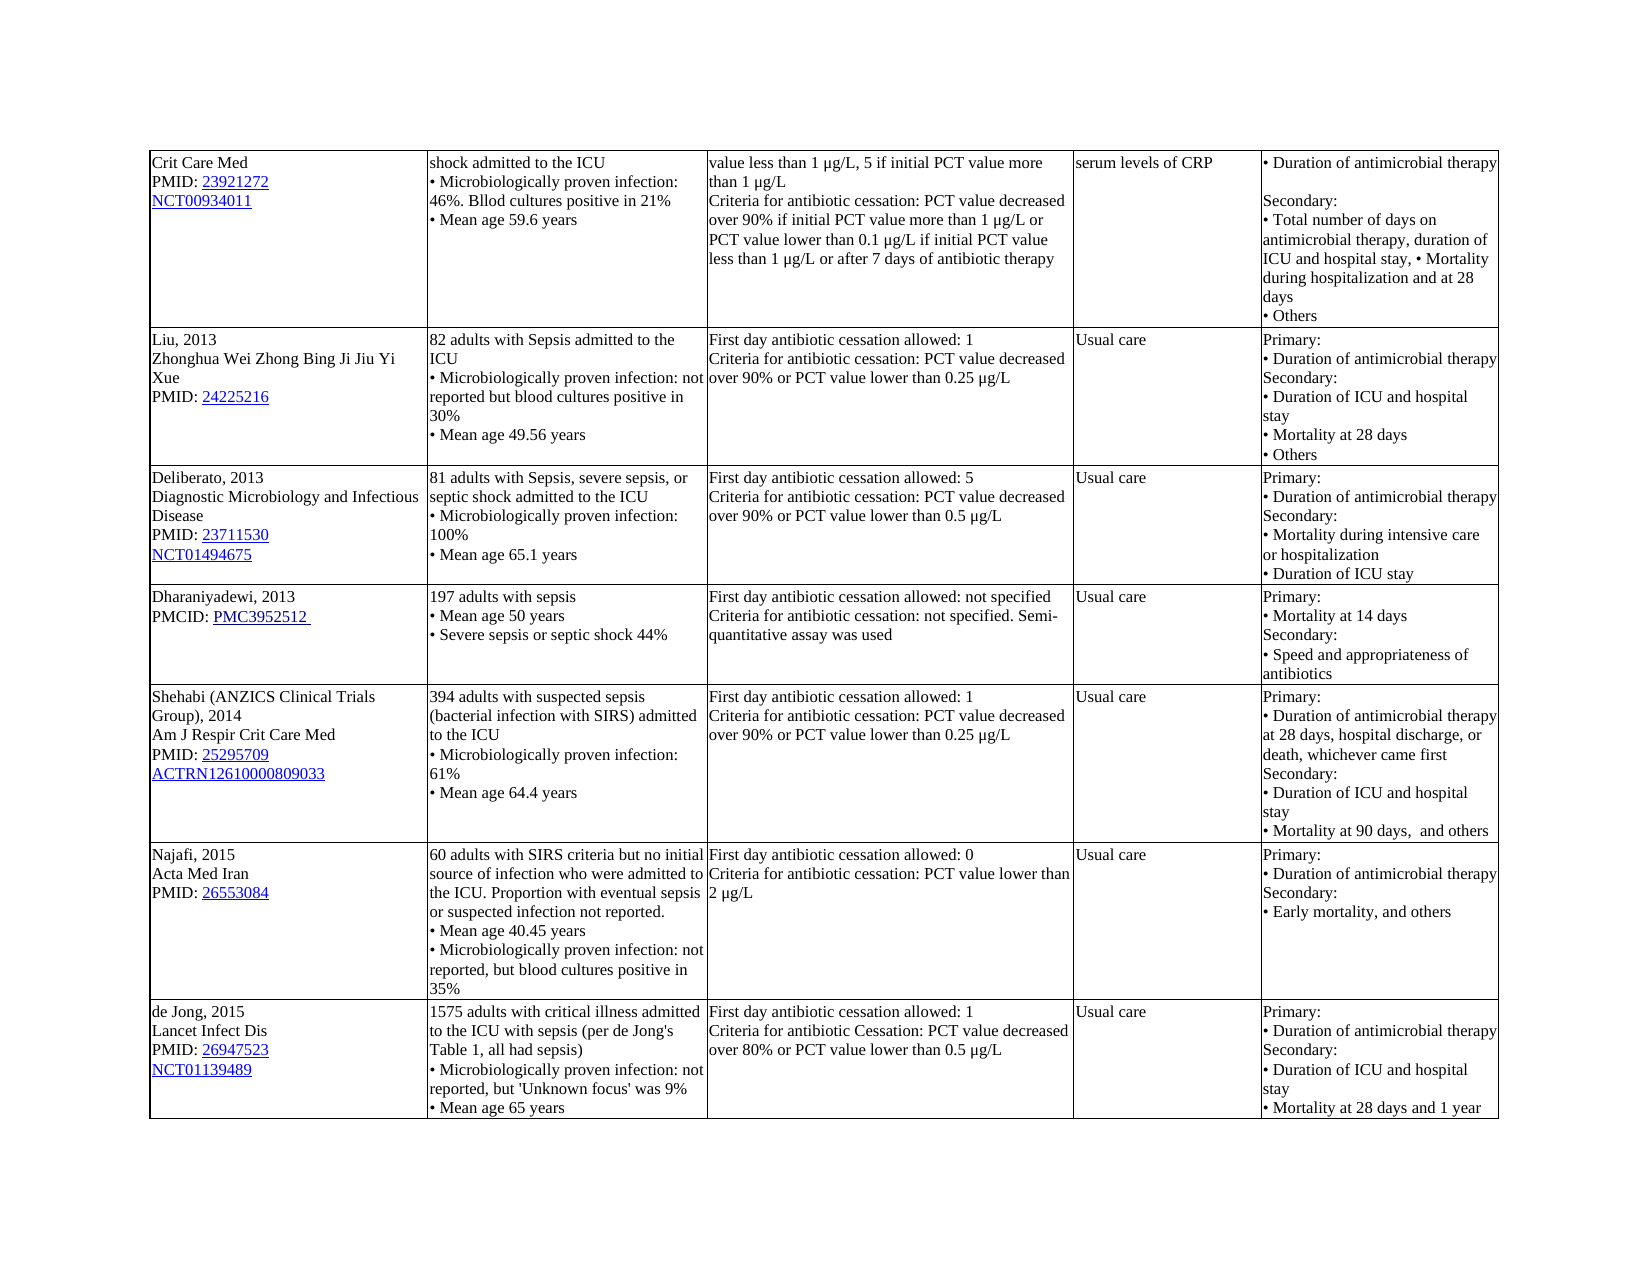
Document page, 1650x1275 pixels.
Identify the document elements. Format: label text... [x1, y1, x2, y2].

table_cell 197 adults with sepsis • Mean age 50 years • Severe sepsis or septic shock 44% [428, 585, 707, 684]
table_cell First day antibiotic cessation allowed: 0 Criteria for antibiotic cessation: PCT value lower than 2 μg/L [708, 843, 1073, 999]
table_cell Primary: • Duration of antimicrobial therapy Secondary: • Early mortality, and others [1262, 843, 1498, 999]
table_cell Primary: • Duration of antimicrobial therapy Secondary: • Mortality during intensive care or hospitalization • Duration of ICU stay [1262, 466, 1498, 584]
table_cell de Jong, 2015 Lancet Infect Dis PMID: 26947523 NCT01139489 [151, 1000, 427, 1118]
table_cell serum levels of CRP [1074, 151, 1261, 327]
table_cell Usual care [1074, 685, 1261, 842]
table_cell • Duration of antimicrobial therapy Secondary: • Total number of days on antimicrobial therapy, duration of ICU and hospital stay, • Mortality during hospitalization and at 28 days • Others [1262, 151, 1498, 327]
table_cell Liu, 2013 Zhonghua Wei Zhong Bing Ji Jiu Yi Xue PMID: 24225216 [151, 328, 427, 465]
table_cell Primary: • Duration of antimicrobial therapy at 28 days, hospital discharge, or death, whichever came first Secondary: • Duration of ICU and hospital stay • Mortality at 90 days, and others [1262, 685, 1498, 842]
table_cell Primary: • Duration of antimicrobial therapy Secondary: • Duration of ICU and hospital stay • Mortality at 28 days and 1 year [1262, 1000, 1498, 1118]
table_cell 82 adults with Sepsis admitted to the ICU • Microbiologically proven infection: not reported but blood cultures positive in 30% • Mean age 49.56 years [428, 328, 707, 465]
table_cell First day antibiotic cessation allowed: 5 Criteria for antibiotic cessation: PCT value decreased over 90% or PCT value lower than 0.5 μg/L [708, 466, 1073, 584]
table_cell Deliberato, 2013 Diagnostic Microbiology and Infectious Disease PMID: 23711530 NCT01494675 [151, 466, 427, 584]
table_cell Usual care [1074, 585, 1261, 684]
table_cell 1575 adults with critical illness admitted to the ICU with sepsis (per de Jong's Table 1, all had sepsis) • Microbiologically proven infection: not reported, but 'Unknown focus' was 9% • Mean age 65 years [428, 1000, 707, 1118]
table_cell value less than 1 μg/L, 5 if initial PCT value more than 1 μg/L Criteria for antibiotic cessation: PCT value decreased over 90% if initial PCT value more than 1 μg/L or PCT value lower than 0.1 μg/L if initial PCT value less than 1 μg/L or after 7 days of antibiotic therapy [708, 151, 1073, 327]
table_cell Usual care [1074, 1000, 1261, 1118]
table_cell First day antibiotic cessation allowed: 1 Criteria for antibiotic cessation: PCT value decreased over 90% or PCT value lower than 0.25 μg/L [708, 328, 1073, 465]
table_cell 60 adults with SIRS criteria but no initial source of infection who were admitted to the ICU. Proportion with eventual sepsis or suspected infection not reported. • Mean age 40.45 years • Microbiologically proven infection: not reported, but blood cultures positive in 35% [428, 843, 707, 999]
table_cell Shehabi (ANZICS Clinical Trials Group), 2014 Am J Respir Crit Care Med PMID: 25295709 ACTRN12610000809033 [151, 685, 427, 842]
table_cell Usual care [1074, 466, 1261, 584]
table_cell Najafi, 2015 Acta Med Iran PMID: 26553084 [151, 843, 427, 999]
table_cell Usual care [1074, 843, 1261, 999]
table_cell Primary: • Mortality at 14 days Secondary: • Speed and appropriateness of antibiotics [1262, 585, 1498, 684]
table_cell First day antibiotic cessation allowed: not specified Criteria for antibiotic cessation: not specified. Semi-quantitative assay was used [708, 585, 1073, 684]
table_cell shock admitted to the ICU • Microbiologically proven infection: 46%. Bllod cultures positive in 21% • Mean age 59.6 years [428, 151, 707, 327]
table_cell Usual care [1074, 328, 1261, 465]
table_cell First day antibiotic cessation allowed: 1 Criteria for antibiotic cessation: PCT value decreased over 90% or PCT value lower than 0.25 μg/L [708, 685, 1073, 842]
table_cell First day antibiotic cessation allowed: 1 Criteria for antibiotic Cessation: PCT value decreased over 80% or PCT value lower than 0.5 μg/L [708, 1000, 1073, 1118]
table_cell 394 adults with suspected sepsis (bacterial infection with SIRS) admitted to the ICU • Microbiologically proven infection: 61% • Mean age 64.4 years [428, 685, 707, 842]
table_cell 81 adults with Sepsis, severe sepsis, or septic shock admitted to the ICU • Microbiologically proven infection: 100% • Mean age 65.1 years [428, 466, 707, 584]
table_cell Dharaniyadewi, 2013 PMCID: PMC3952512 [151, 585, 427, 684]
table_cell Primary: • Duration of antimicrobial therapy Secondary: • Duration of ICU and hospital stay • Mortality at 28 days • Others [1262, 328, 1498, 465]
table_cell Crit Care Med PMID: 23921272 NCT00934011 [151, 151, 427, 327]
